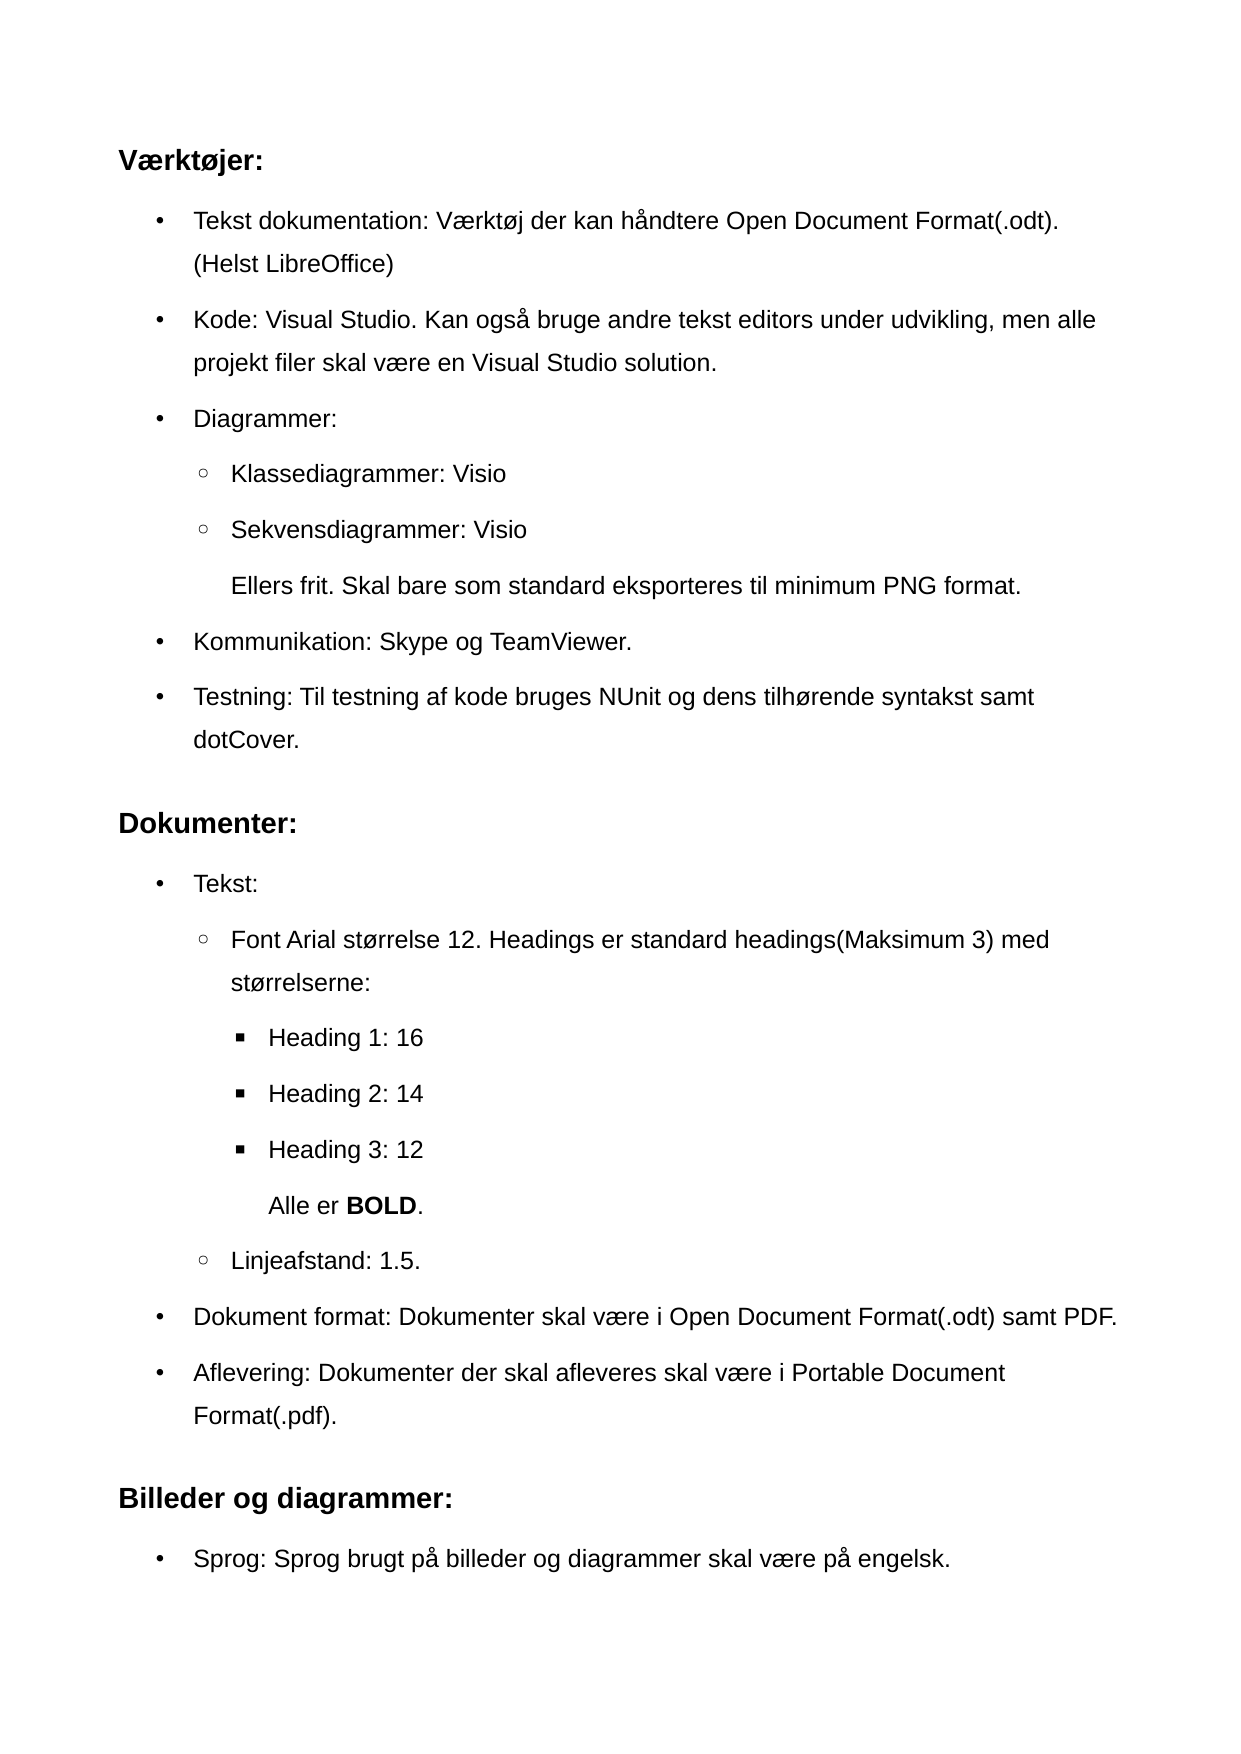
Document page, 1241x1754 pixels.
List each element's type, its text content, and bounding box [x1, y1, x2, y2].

list Klassediagrammer: Visio [193, 459, 1122, 488]
subtitle Værktøjer: [118, 143, 1122, 177]
list Linjeafstand: 1.5. [193, 1246, 1122, 1275]
list Tekst: [156, 869, 1122, 898]
list Dokument format: Dokumenter skal være i Open Document Format(.odt) samt PDF. [156, 1302, 1122, 1331]
list Kommunikation: Skype og TeamViewer. [156, 626, 1122, 655]
list Ellers frit. Skal bare som standard eksporteres til minimum PNG format. [193, 571, 1122, 599]
list Diagrammer: [156, 404, 1122, 432]
subtitle Billeder og diagrammer: [118, 1482, 1122, 1515]
subtitle Dokumenter: [118, 806, 1122, 839]
list Font Arial størrelse 12. Headings er standard headings(Maksimum 3) med størrelserne: [193, 924, 1122, 997]
list Alle er BOLD. [231, 1191, 1122, 1219]
list Testning: Til testning af kode bruges NUnit og dens tilhørende syntakst samt dotCover. [156, 682, 1122, 754]
list Heading 3: 12 [231, 1135, 1122, 1164]
list Sprog: Sprog brugt på billeder og diagrammer skal være på engelsk. [156, 1544, 1122, 1573]
list Aflevering: Dokumenter der skal afleveres skal være i Portable Document Format(.pdf). [156, 1358, 1122, 1430]
list Sekvensdiagrammer: Visio [193, 515, 1122, 544]
list Heading 2: 14 [231, 1079, 1122, 1108]
list Kode: Visual Studio. Kan også bruge andre tekst editors under udvikling, men alle projekt filer skal være en Visual Studio solution. [156, 305, 1122, 377]
list Tekst dokumentation: Værktøj der kan håndtere Open Document Format(.odt).(Helst LibreOffice) [156, 206, 1122, 278]
list Heading 1: 16 [231, 1023, 1122, 1052]
